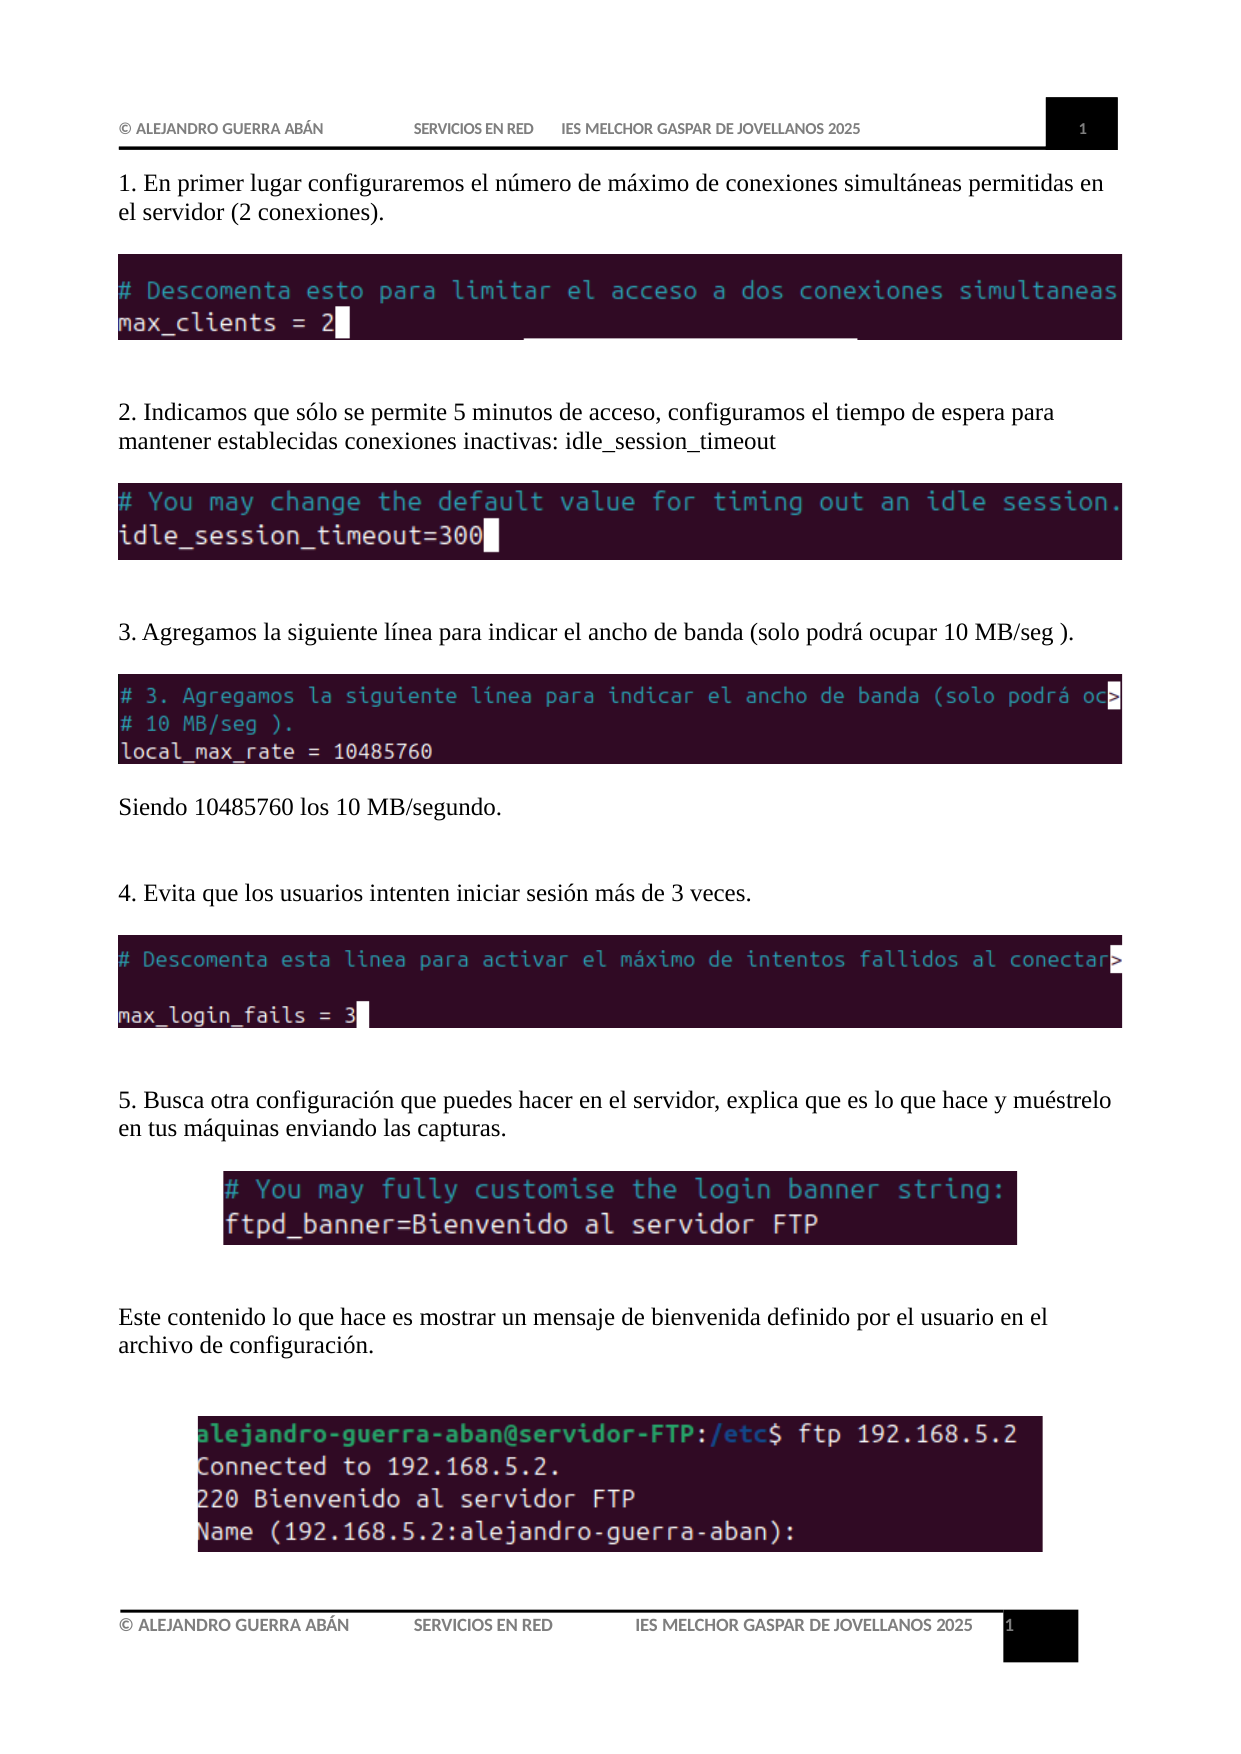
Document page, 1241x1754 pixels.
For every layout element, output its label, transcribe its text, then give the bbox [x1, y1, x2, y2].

text 3. Agregamos la siguiente línea para indicar el ancho de banda (solo podrá ocupar 10 MB/seg ). [118, 617, 1122, 646]
text Siendo 10485760 los 10 MB/segundo. [118, 792, 1122, 821]
picture [118, 254, 1123, 340]
picture [223, 1171, 1018, 1245]
text 5. Busca otra configuración que puedes hacer en el servidor, explica que es lo que hace y muéstrelo en tus máquinas enviando las capturas. [118, 1085, 1122, 1142]
text 2. Indicamos que sólo se permite 5 minutos de acceso, configuramos el tiempo de espera para mantener establecidas conexiones inactivas: idle_session_timeout [118, 397, 1122, 454]
picture [118, 483, 1123, 560]
text 4. Evita que los usuarios intenten iniciar sesión más de 3 veces. [118, 878, 1122, 907]
text Este contenido lo que hace es mostrar un mensaje de bienvenida definido por el usuario en el archivo de configuración. [118, 1302, 1122, 1359]
picture [118, 935, 1123, 1028]
text 1. En primer lugar configuraremos el número de máximo de conexiones simultáneas permitidas en el servidor (2 conexiones). [118, 168, 1122, 225]
picture [118, 674, 1123, 764]
picture [197, 1416, 1043, 1552]
